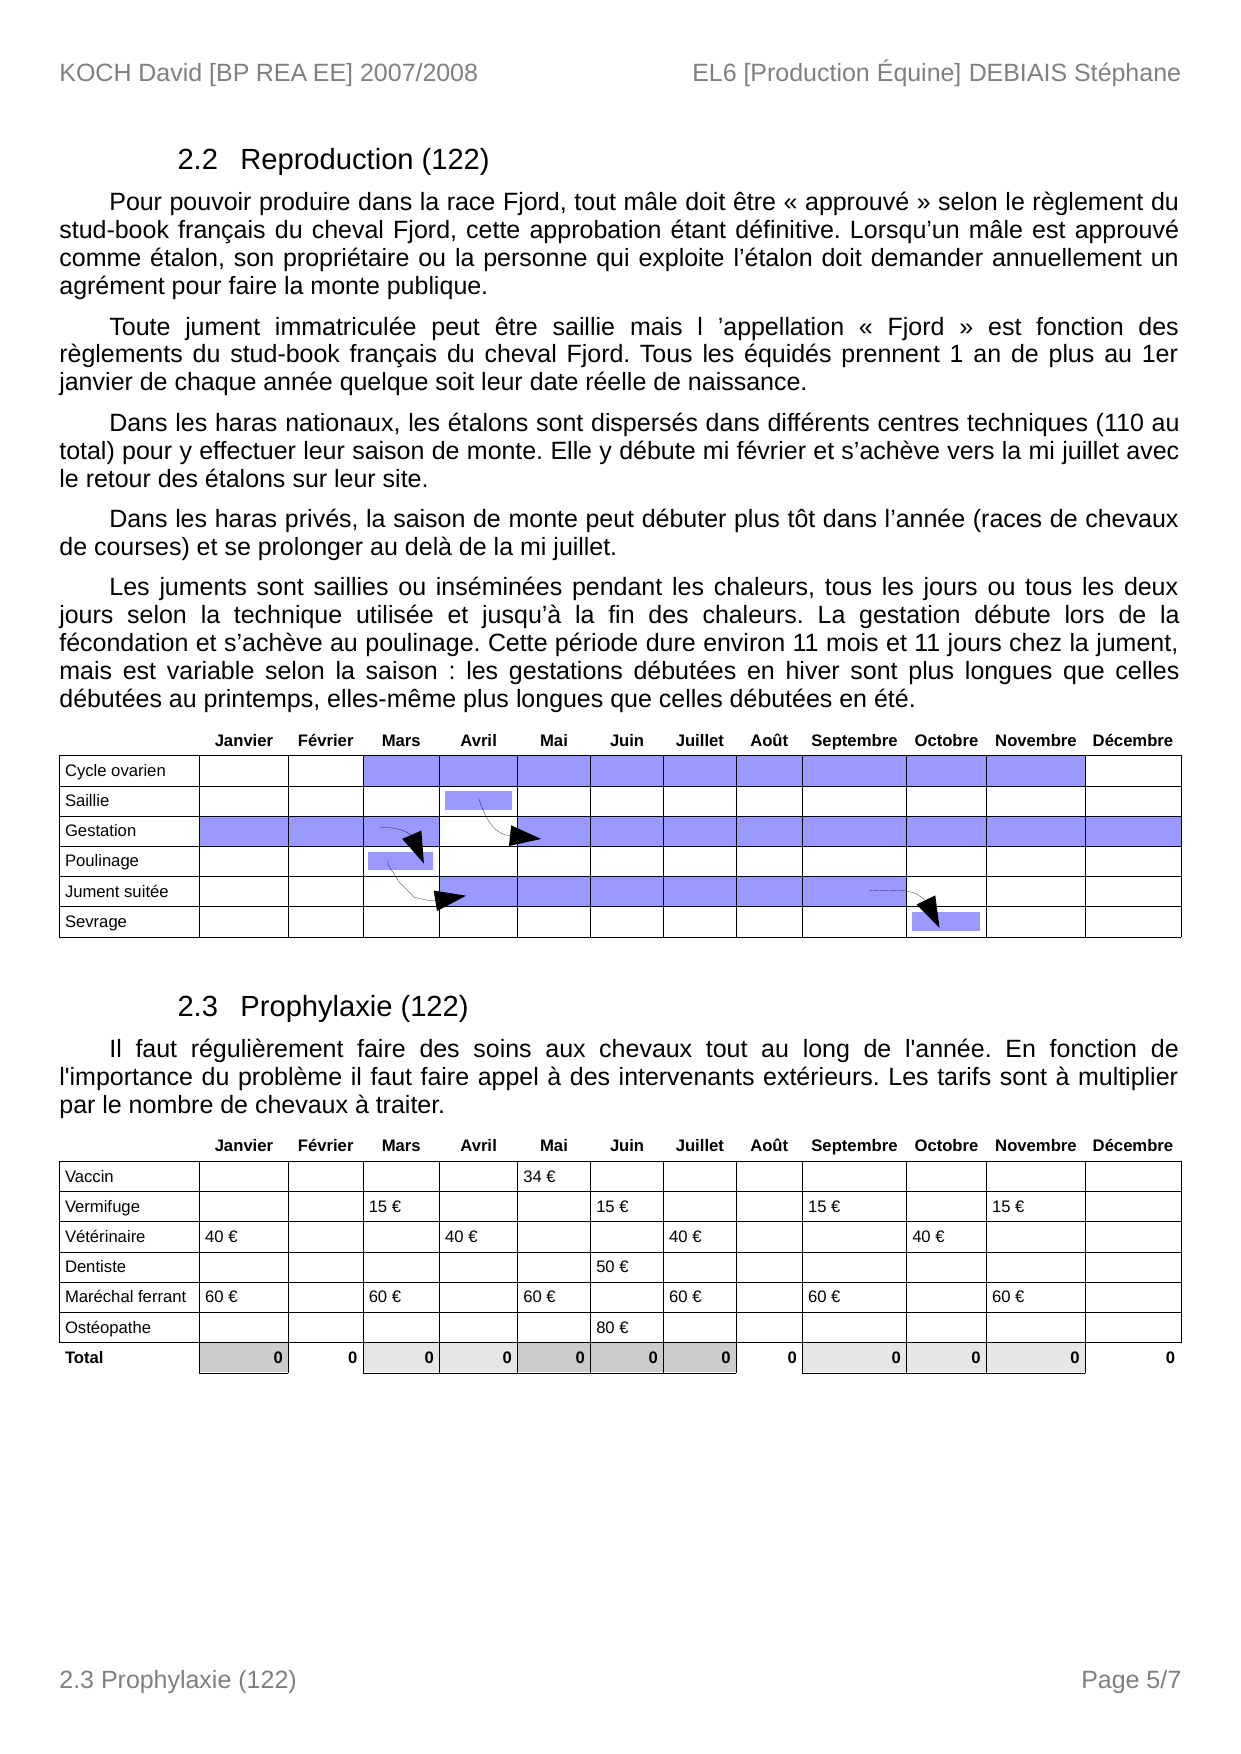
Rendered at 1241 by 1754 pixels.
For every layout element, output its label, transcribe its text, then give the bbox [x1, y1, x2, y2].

table_cell [518, 756, 590, 786]
table_cell [664, 877, 736, 906]
table_cell [289, 907, 363, 937]
table_cell [664, 1162, 736, 1191]
table_cell [200, 847, 288, 876]
table_cell [907, 907, 986, 937]
text Il faut régulièrement faire des soins aux chevaux tout au long de l'année. En fonction de l'importance du problème il faut faire appel à des intervenants extérieurs. Les tarifs sont à multiplier par le nombre de chevaux à traiter. [59, 1035, 1181, 1118]
table_cell [803, 877, 906, 906]
table_cell 60 € [518, 1283, 590, 1312]
table_cell [907, 847, 986, 876]
table_cell [1086, 847, 1181, 876]
table_cell [987, 787, 1085, 816]
table_cell [591, 1283, 663, 1312]
table_cell [803, 1222, 906, 1252]
table_cell [737, 1283, 802, 1312]
table_cell [1086, 817, 1181, 846]
table_header Avril [439, 1131, 517, 1161]
table_cell [737, 1162, 802, 1191]
table_cell [1086, 1222, 1181, 1252]
table_cell [1086, 1162, 1181, 1191]
table_header Juin [590, 1131, 663, 1161]
table_cell [737, 1192, 802, 1221]
table_cell 15 € [591, 1192, 663, 1221]
table_cell Total [59, 1343, 199, 1372]
table_cell [803, 847, 906, 876]
table_cell Gestation [60, 817, 199, 846]
table_cell [737, 756, 802, 786]
text Dans les haras privés, la saison de monte peut débuter plus tôt dans l’année (races de chevaux de courses) et se prolonger au delà de la mi juillet. [59, 505, 1181, 561]
table_cell [289, 1162, 363, 1191]
table_cell [664, 847, 736, 876]
table_cell 0 [289, 1343, 363, 1372]
table_cell 0 [1086, 1343, 1181, 1372]
table_cell [200, 907, 288, 937]
table_header Septembre [802, 725, 906, 755]
table_cell [1086, 1283, 1181, 1312]
table_cell [987, 1313, 1085, 1342]
table_cell [200, 787, 288, 816]
table_header Août [736, 725, 802, 755]
table_cell [289, 817, 363, 846]
table_cell [200, 1192, 288, 1221]
table_cell [803, 1162, 906, 1191]
table_header Juin [590, 725, 663, 755]
table_cell [364, 1313, 439, 1342]
table_header Octobre [906, 1131, 986, 1161]
table_cell [440, 756, 517, 786]
table_header Octobre [906, 725, 986, 755]
table_cell [907, 1313, 986, 1342]
table_cell 40 € [664, 1222, 736, 1252]
table_cell [364, 847, 412, 876]
table_cell [907, 1253, 986, 1282]
table_header Janvier [199, 725, 288, 755]
table_cell [364, 1162, 439, 1191]
table_cell [907, 787, 986, 816]
table_cell [518, 877, 590, 906]
table_cell [664, 756, 736, 786]
table_cell [591, 787, 663, 816]
table_cell [737, 1313, 802, 1342]
table_cell 60 € [803, 1283, 906, 1312]
table_cell [987, 1253, 1085, 1282]
table_cell [591, 847, 663, 876]
table_cell [289, 1283, 363, 1312]
text Toute jument immatriculée peut être saillie mais l ’appellation « Fjord » est fonction des règlements du stud-book français du cheval Fjord. Tous les équidés prennent 1 an de plus au 1er janvier de chaque année quelque soit leur date réelle de naissance. [59, 312, 1181, 396]
table_cell [200, 756, 288, 786]
table_cell 80 € [591, 1313, 663, 1342]
table_cell [1086, 1313, 1181, 1342]
table_header Février [288, 725, 363, 755]
table_header [59, 725, 199, 755]
table_cell [440, 817, 509, 846]
table_cell [907, 892, 923, 906]
table_cell [364, 907, 439, 937]
table_cell [1086, 877, 1181, 906]
table_cell [907, 877, 986, 906]
table_header Août [736, 1131, 802, 1161]
table_cell [1086, 907, 1181, 937]
table_cell [737, 787, 802, 816]
table_cell Maréchal ferrant [60, 1283, 199, 1312]
table_cell [364, 817, 439, 846]
table_header Janvier [199, 1131, 288, 1161]
table_cell [289, 1222, 363, 1252]
table_cell Dentiste [60, 1253, 199, 1282]
table_cell 60 € [364, 1283, 439, 1312]
table_header Juillet [663, 1131, 736, 1161]
table_cell [803, 756, 906, 786]
text Les juments sont saillies ou inséminées pendant les chaleurs, tous les jours ou tous les deux jours selon la technique utilisée et jusqu’à la fin des chaleurs. La gestation débute lors de la fécondation et s’achève au poulinage. Cette période dure environ 11 mois et 11 jours chez la jument, mais est variable selon la saison : les gestations débutées en hiver sont plus longues que celles débutées au printemps, elles-même plus longues que celles débutées en été. [59, 573, 1181, 713]
table_cell [737, 847, 802, 876]
table_cell [591, 1162, 663, 1191]
table_cell [289, 1313, 363, 1342]
table_cell [737, 907, 802, 937]
table_header Mai [518, 725, 590, 755]
text Dans les haras nationaux, les étalons sont dispersés dans différents centres techniques (110 au total) pour y effectuer leur saison de monte. Elle y débute mi février et s’achève vers la mi juillet avec le retour des étalons sur leur site. [59, 408, 1181, 492]
table_cell [289, 1253, 363, 1282]
table_header Décembre [1085, 725, 1181, 755]
table_cell [591, 756, 663, 786]
table_cell [803, 1313, 906, 1342]
table_cell [393, 847, 439, 876]
text Pour pouvoir produire dans la race Fjord, tout mâle doit être « approuvé » selon le règlement du stud-book français du cheval Fjord, cette approbation étant définitive. Lorsqu’un mâle est approuvé comme étalon, son propriétaire ou la personne qui exploite l’étalon doit demander annuellement un agrément pour faire la monte publique. [59, 188, 1181, 300]
table_cell [907, 756, 986, 786]
table_cell [518, 787, 590, 816]
table_cell [440, 1253, 517, 1282]
table_cell Vétérinaire [60, 1222, 199, 1252]
table_cell [664, 1192, 736, 1221]
table_cell [200, 1313, 288, 1342]
table_cell [737, 817, 802, 846]
table_cell 100 [664, 1343, 736, 1372]
table_cell [364, 1253, 439, 1282]
table_cell [200, 1253, 288, 1282]
table_cell Poulinage [60, 847, 199, 876]
table_cell [737, 1253, 802, 1282]
table_cell [440, 1283, 517, 1312]
table_cell [440, 1313, 517, 1342]
table_cell [591, 907, 663, 937]
table_cell [1086, 756, 1181, 786]
table_cell [987, 907, 1085, 937]
table_cell 75 [364, 1343, 439, 1372]
table_cell [518, 1253, 590, 1282]
table_cell [289, 787, 363, 816]
table_cell [987, 756, 1085, 786]
table_cell [518, 817, 590, 846]
table_cell [364, 877, 435, 906]
table_cell [987, 1162, 1085, 1191]
table_cell [987, 847, 1085, 876]
table_header Avril [439, 725, 517, 755]
table_cell [737, 877, 802, 906]
table_cell [664, 1313, 736, 1342]
table_header Juillet [663, 725, 736, 755]
table_cell 40 € [907, 1222, 986, 1252]
table_header Septembre [802, 1131, 906, 1161]
table_cell [200, 1162, 288, 1191]
table_cell [289, 877, 363, 906]
table_cell [440, 787, 517, 816]
table_cell [364, 756, 439, 786]
table_header Mars [363, 725, 439, 755]
table_cell [440, 847, 517, 876]
table_cell 40 € [200, 1222, 288, 1252]
table_cell 34 € [518, 1162, 590, 1191]
table_cell [289, 847, 363, 876]
table_header Novembre [986, 1131, 1085, 1161]
subtitle Reproduction (122) [59, 143, 1181, 176]
table_cell 0 [737, 1343, 802, 1372]
table_cell [803, 907, 906, 937]
table_cell [591, 877, 663, 906]
table_cell [664, 787, 736, 816]
table_cell [987, 1222, 1085, 1252]
table_cell [803, 787, 906, 816]
table_cell [440, 1192, 517, 1221]
table_cell Vermifuge [60, 1192, 199, 1221]
table_cell 40 [440, 1343, 517, 1372]
table_cell 60 € [987, 1283, 1085, 1312]
table_cell [591, 817, 663, 846]
table_cell 60 € [664, 1283, 736, 1312]
table_cell [200, 877, 288, 906]
table_cell [440, 907, 517, 937]
table_cell 75 [803, 1343, 906, 1372]
table_header Février [288, 1131, 363, 1161]
table_cell Sevrage [60, 907, 199, 937]
table_cell [1086, 1192, 1181, 1221]
table_cell 100 [200, 1343, 288, 1372]
table_cell [518, 1222, 590, 1252]
table_cell [364, 787, 439, 816]
table_cell [803, 817, 906, 846]
table_cell [907, 1162, 986, 1191]
table_cell 50 € [591, 1253, 663, 1282]
table_cell [518, 907, 590, 937]
table_cell 15 € [987, 1192, 1085, 1221]
table_cell [1086, 787, 1181, 816]
table_cell [289, 1192, 363, 1221]
table_cell [664, 817, 736, 846]
table_cell [591, 1222, 663, 1252]
table_cell 15 € [364, 1192, 439, 1221]
table_cell [488, 817, 517, 835]
table_header [59, 1131, 199, 1161]
table_cell Vaccin [60, 1162, 199, 1191]
table_header Décembre [1085, 1131, 1181, 1161]
table_cell [518, 1192, 590, 1221]
table_cell [907, 1283, 986, 1312]
table_header Novembre [986, 725, 1085, 755]
table_cell [987, 817, 1085, 846]
table_cell [200, 817, 288, 846]
table_cell [518, 1313, 590, 1342]
table_cell [440, 1162, 517, 1191]
table_cell 60 € [200, 1283, 288, 1312]
table_cell [289, 756, 363, 786]
table_cell [1086, 1253, 1181, 1282]
table_cell [664, 1253, 736, 1282]
table_cell [518, 847, 590, 876]
table_cell 145 [591, 1343, 663, 1372]
table_cell 15 € [803, 1192, 906, 1221]
table_header Mars [363, 1131, 439, 1161]
table_cell 40 € [440, 1222, 517, 1252]
subtitle Prophylaxie (122) [59, 989, 1181, 1022]
table_cell [803, 1253, 906, 1282]
table_cell [907, 817, 986, 846]
table_cell Saillie [60, 787, 199, 816]
table_cell 94 [518, 1343, 590, 1372]
table_cell 40 [907, 1343, 986, 1372]
table_cell 75 [987, 1343, 1085, 1372]
table_cell [664, 907, 736, 937]
table_cell [987, 877, 1085, 906]
table_header Mai [518, 1131, 590, 1161]
table_cell [737, 1222, 802, 1252]
table_cell [907, 1192, 986, 1221]
table_cell Cycle ovarien [60, 756, 199, 786]
table_cell Ostéopathe [60, 1313, 199, 1342]
table_cell [364, 1222, 439, 1252]
table_cell Jument suitée [60, 877, 199, 906]
table_cell [397, 877, 439, 900]
table_cell [440, 877, 517, 906]
